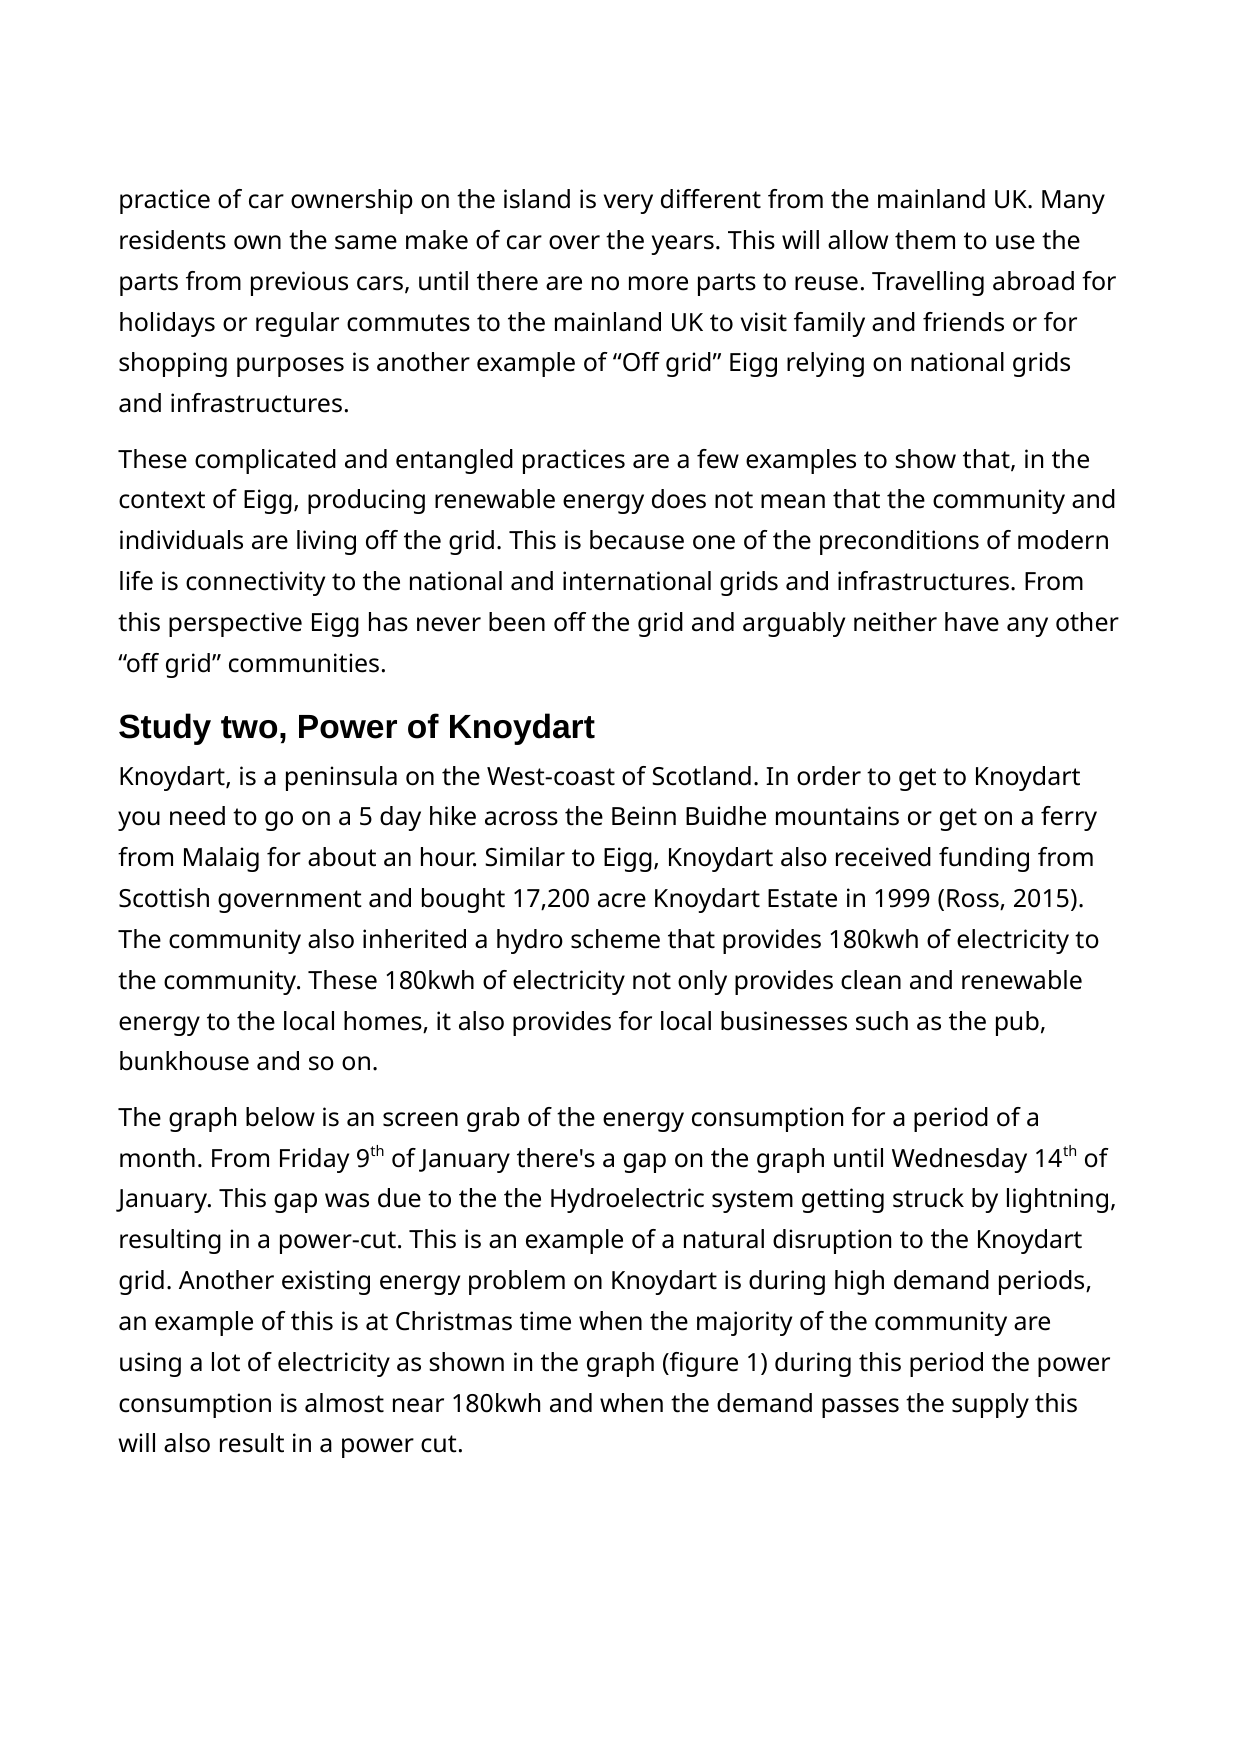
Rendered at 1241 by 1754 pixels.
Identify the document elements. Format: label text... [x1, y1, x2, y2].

text practice of car ownership on the island is very different from the mainland UK. Many residents own the same make of car over the years. This will allow them to use the parts from previous cars, until there are no more parts to reuse. Travelling abroad for holidays or regular commutes to the mainland UK to visit family and friends or for shopping purposes is another example of “Off grid” Eigg relying on national grids and infrastructures. [118, 182, 1122, 420]
text The graph below is an screen grab of the energy consumption for a period of a month. From Friday 9th of January there's a gap on the graph until Wednesday 14th of January. This gap was due to the the Hydroelectric system getting struck by lightning, resulting in a power-cut. This is an example of a natural disruption to the Knoydart grid. Another existing energy problem on Knoydart is during high demand periods, an example of this is at Christmas time when the majority of the community are using a lot of electricity as shown in the graph (figure 1) during this period the power consumption is almost near 180kwh and when the demand passes the supply this will also result in a power cut. [118, 1099, 1122, 1460]
text Knoydart, is a peninsula on the West-coast of Scotland. In order to get to Knoydart you need to go on a 5 day hike across the Beinn Buidhe mountains or get on a ferry from Malaig for about an hour. Similar to Eigg, Knoydart also received funding from Scottish government and bought 17,200 acre Knoydart Estate in 1999 (Ross, 2015). The community also inherited a hydro scheme that provides 180kwh of electricity to the community. These 180kwh of electricity not only provides clean and renewable energy to the local homes, it also provides for local businesses such as the pub, bunkhouse and so on. [118, 758, 1122, 1078]
subtitle Study two, Power of Knoydart [118, 707, 1122, 746]
text These complicated and entangled practices are a few examples to show that, in the context of Eigg, producing renewable energy does not mean that the community and individuals are living off the grid. This is because one of the preconditions of modern life is connectivity to the national and international grids and infrastructures. From this perspective Eigg has never been off the grid and arguably neither have any other “off grid” communities. [118, 441, 1122, 679]
